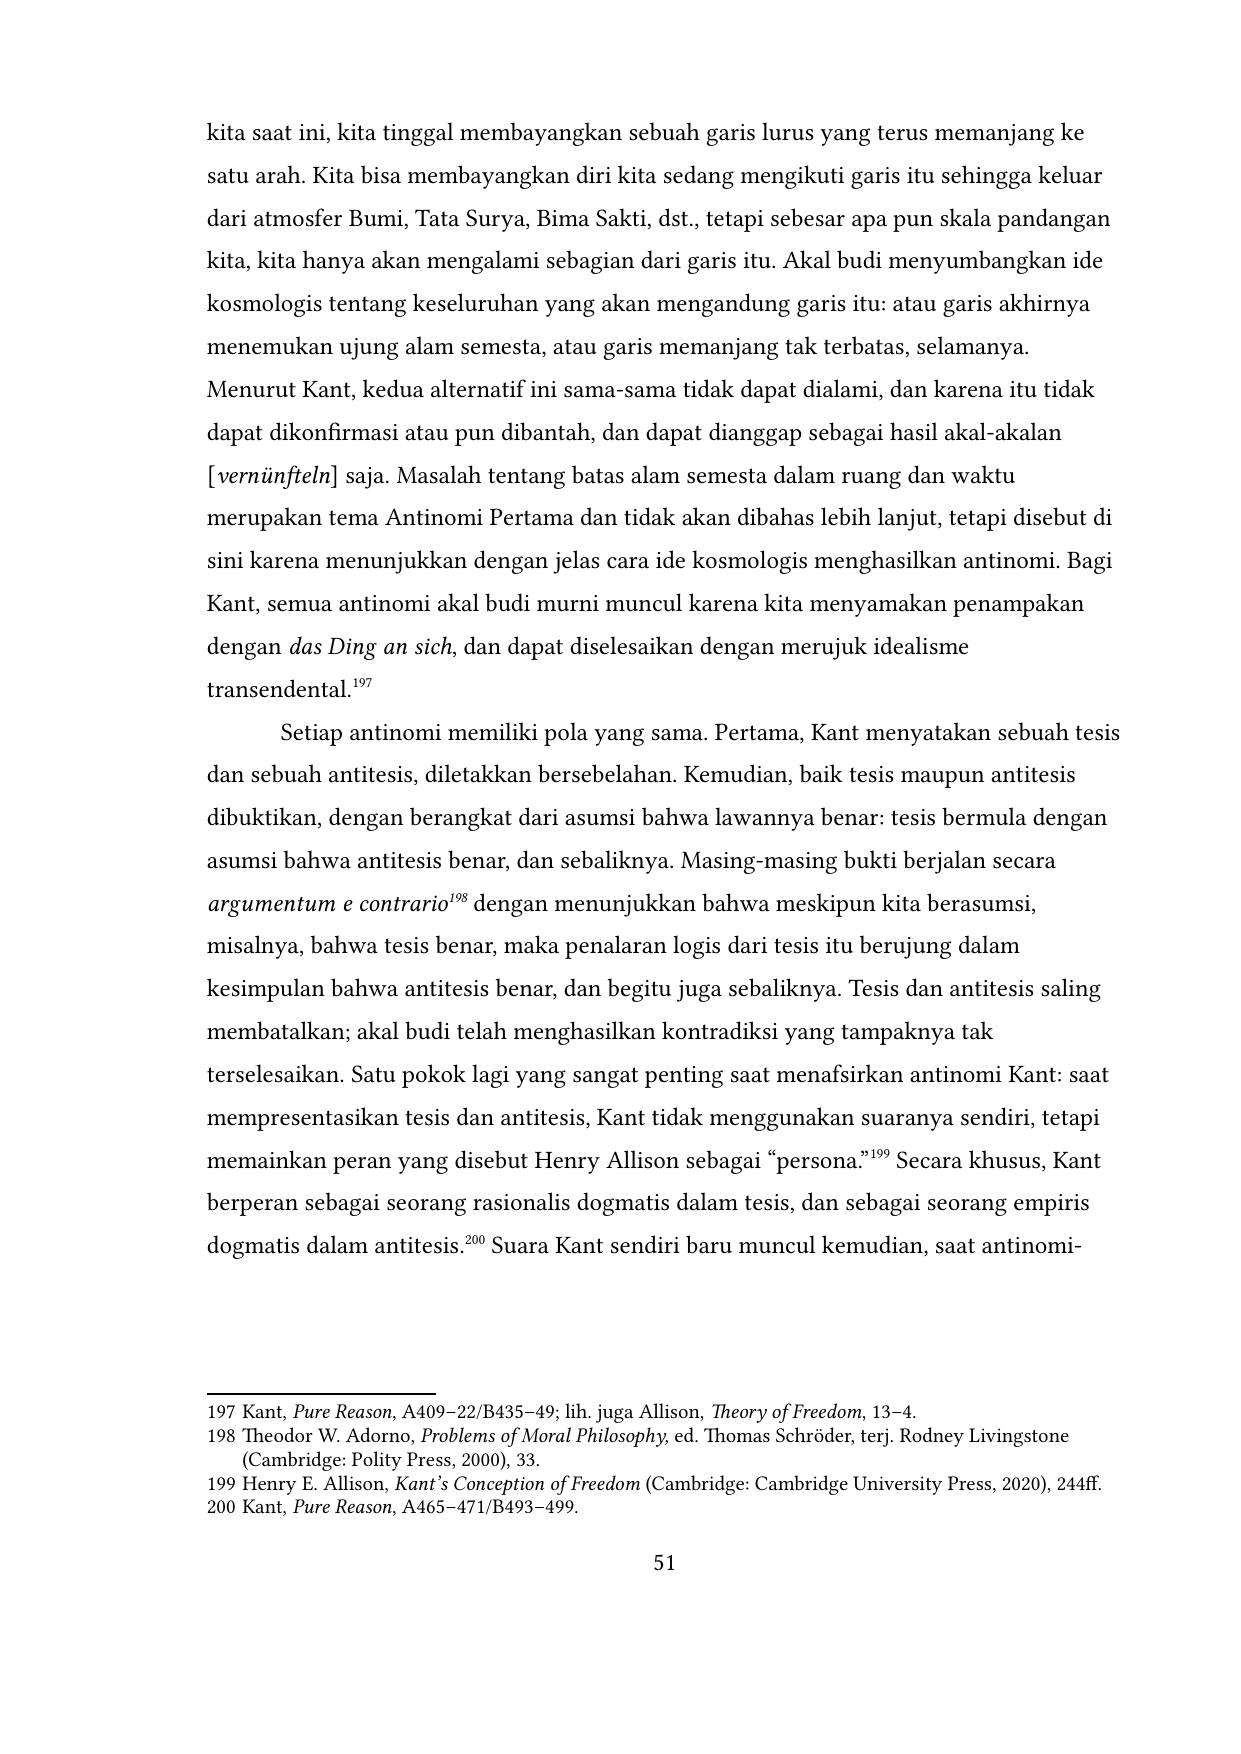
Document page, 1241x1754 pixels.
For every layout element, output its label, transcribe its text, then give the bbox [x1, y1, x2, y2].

text Theodor W. Adorno, Problems of Moral Philosophy, ed. Thomas Schröder, terj. Rodney Livingstone (Cambridge: Polity Press, 2000), 33. [207, 1424, 1122, 1471]
text Setiap antinomi memiliki pola yang sama. Pertama, Kant menyatakan sebuah tesis dan sebuah antitesis, diletakkan bersebelahan. Kemudian, baik tesis maupun antitesis dibuktikan, dengan berangkat dari asumsi bahwa lawannya benar: tesis bermula dengan asumsi bahwa antitesis benar, dan sebaliknya. Masing-masing bukti berjalan secara argumentum e contrario dengan menunjukkan bahwa meskipun kita berasumsi, misalnya, bahwa tesis benar, maka penalaran logis dari tesis itu berujung dalam kesimpulan bahwa antitesis benar, dan begitu juga sebaliknya. Tesis dan antitesis saling membatalkan; akal budi telah menghasilkan kontradiksi yang tampaknya tak terselesaikan. Satu pokok lagi yang sangat penting saat menafsirkan antinomi Kant: saat mempresentasikan tesis dan antitesis, Kant tidak menggunakan suaranya sendiri, tetapi memainkan peran yang disebut Henry Allison sebagai “persona.” Secara khusus, Kant berperan sebagai seorang rasionalis dogmatis dalam tesis, dan sebagai seorang empiris dogmatis dalam antitesis. Suara Kant sendiri baru muncul kemudian, saat antinomi- [207, 717, 1122, 1260]
text Henry E. Allison, Kant’s Conception of Freedom (Cambridge: Cambridge University Press, 2020), 244ff. [207, 1471, 1122, 1495]
text Kant, Pure Reason, A465–471/B493–499. [207, 1495, 1122, 1519]
text kita saat ini, kita tinggal membayangkan sebuah garis lurus yang terus memanjang ke satu arah. Kita bisa membayangkan diri kita sedang mengikuti garis itu sehingga keluar dari atmosfer Bumi, Tata Surya, Bima Sakti, dst., tetapi sebesar apa pun skala pandangan kita, kita hanya akan mengalami sebagian dari garis itu. Akal budi menyumbangkan ide kosmologis tentang keseluruhan yang akan mengandung garis itu: atau garis akhirnya menemukan ujung alam semesta, atau garis memanjang tak terbatas, selamanya. Menurut Kant, kedua alternatif ini sama-sama tidak dapat dialami, dan karena itu tidak dapat dikonfirmasi atau pun dibantah, dan dapat dianggap sebagai hasil akal-akalan [vernünfteln] saja. Masalah tentang batas alam semesta dalam ruang dan waktu merupakan tema Antinomi Pertama dan tidak akan dibahas lebih lanjut, tetapi disebut di sini karena menunjukkan dengan jelas cara ide kosmologis menghasilkan antinomi. Bagi Kant, semua antinomi akal budi murni muncul karena kita menyamakan penampakan dengan das Ding an sich, dan dapat diselesaikan dengan merujuk idealisme transendental. [207, 118, 1122, 703]
text Kant, Pure Reason, A409–22/B435–49; lih. juga Allison, Theory of Freedom, 13–4. [207, 1400, 1122, 1424]
